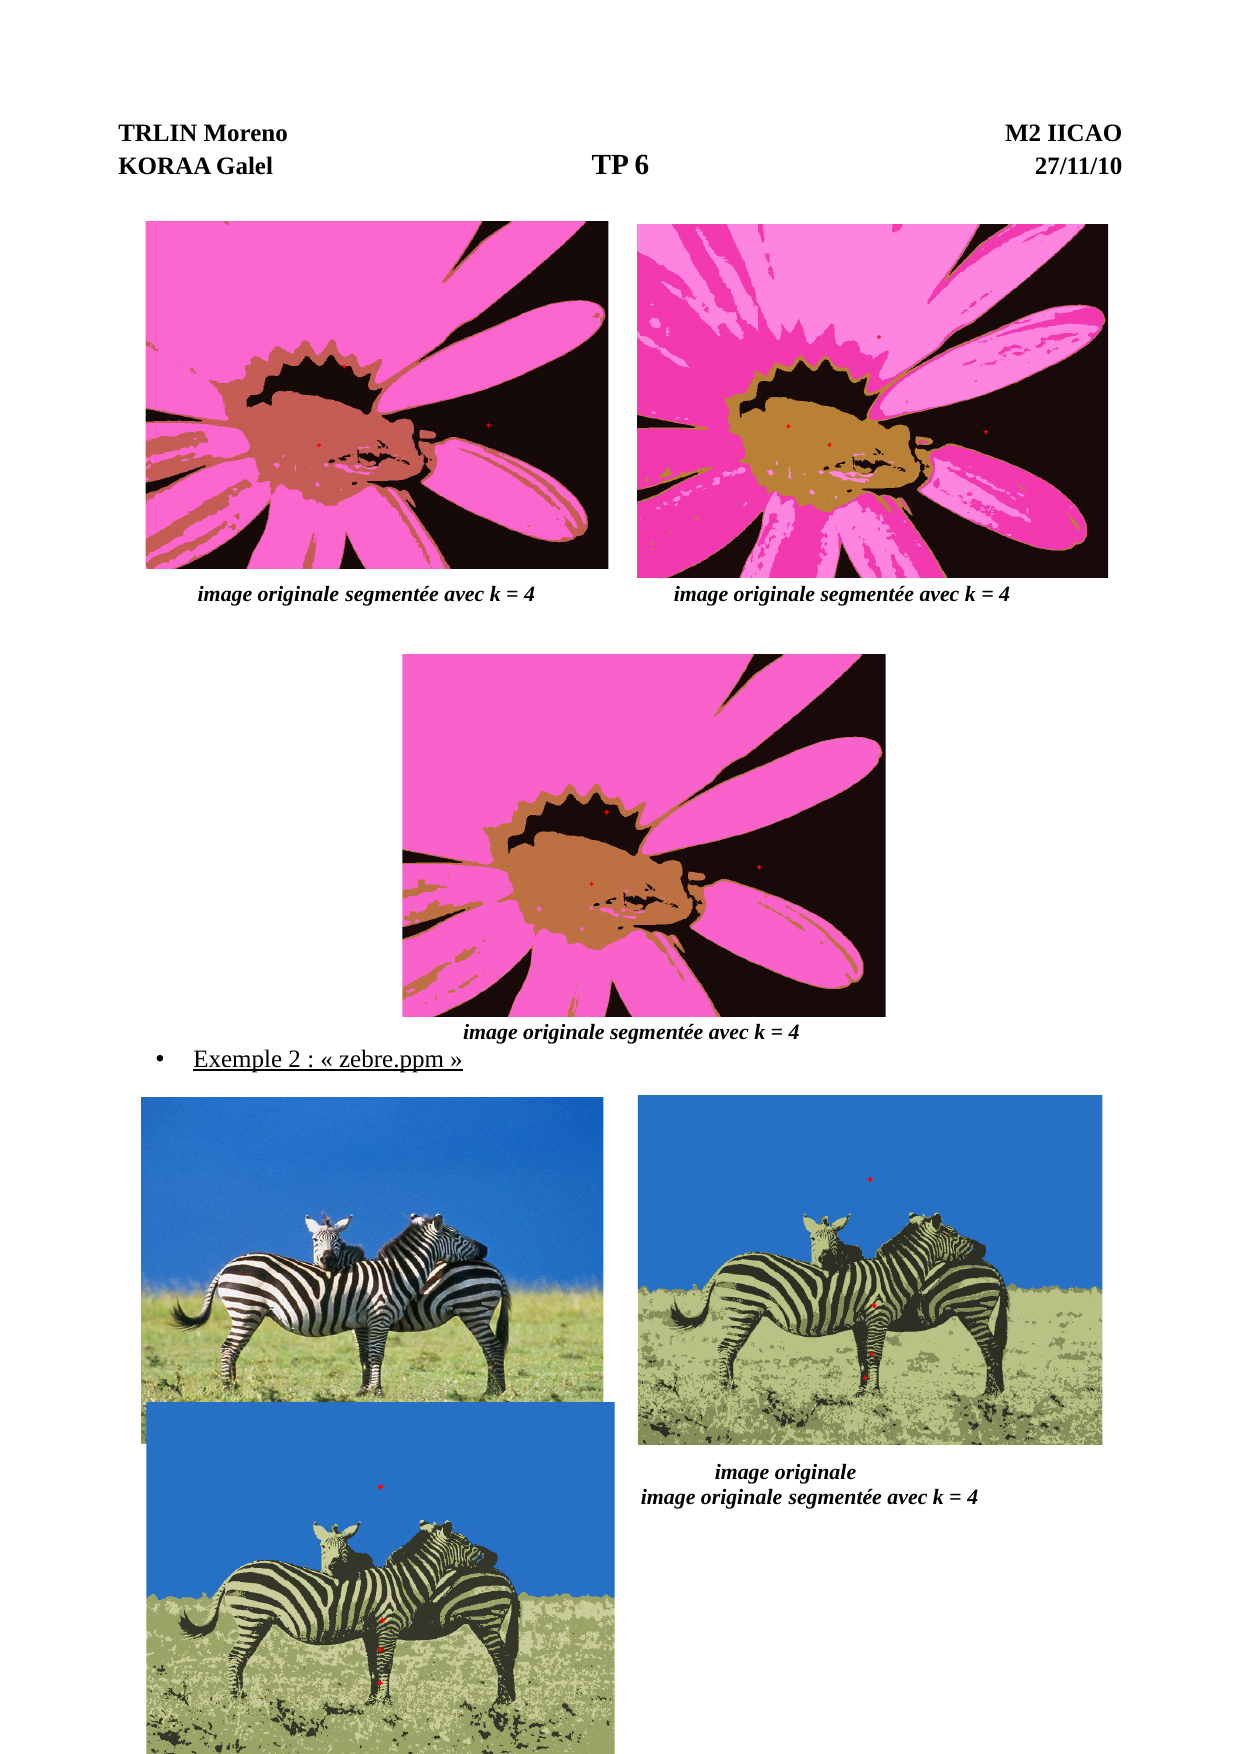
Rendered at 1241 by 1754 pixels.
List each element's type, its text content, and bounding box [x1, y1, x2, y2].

picture [402, 654, 886, 1017]
picture [141, 1097, 615, 1754]
text image originale image originale segmentée avec k = 4 [615, 1459, 1122, 1509]
picture [145, 221, 609, 569]
text image originale segmentée avec k = 4 [118, 1019, 1122, 1044]
text [118, 1459, 146, 1509]
picture [637, 1095, 1103, 1445]
list Exemple 2 : « zebre.ppm » [156, 1044, 1122, 1073]
text image originale segmentée avec k = 4 image originale segmentée avec k = 4 [118, 581, 1122, 606]
picture [637, 224, 1109, 578]
